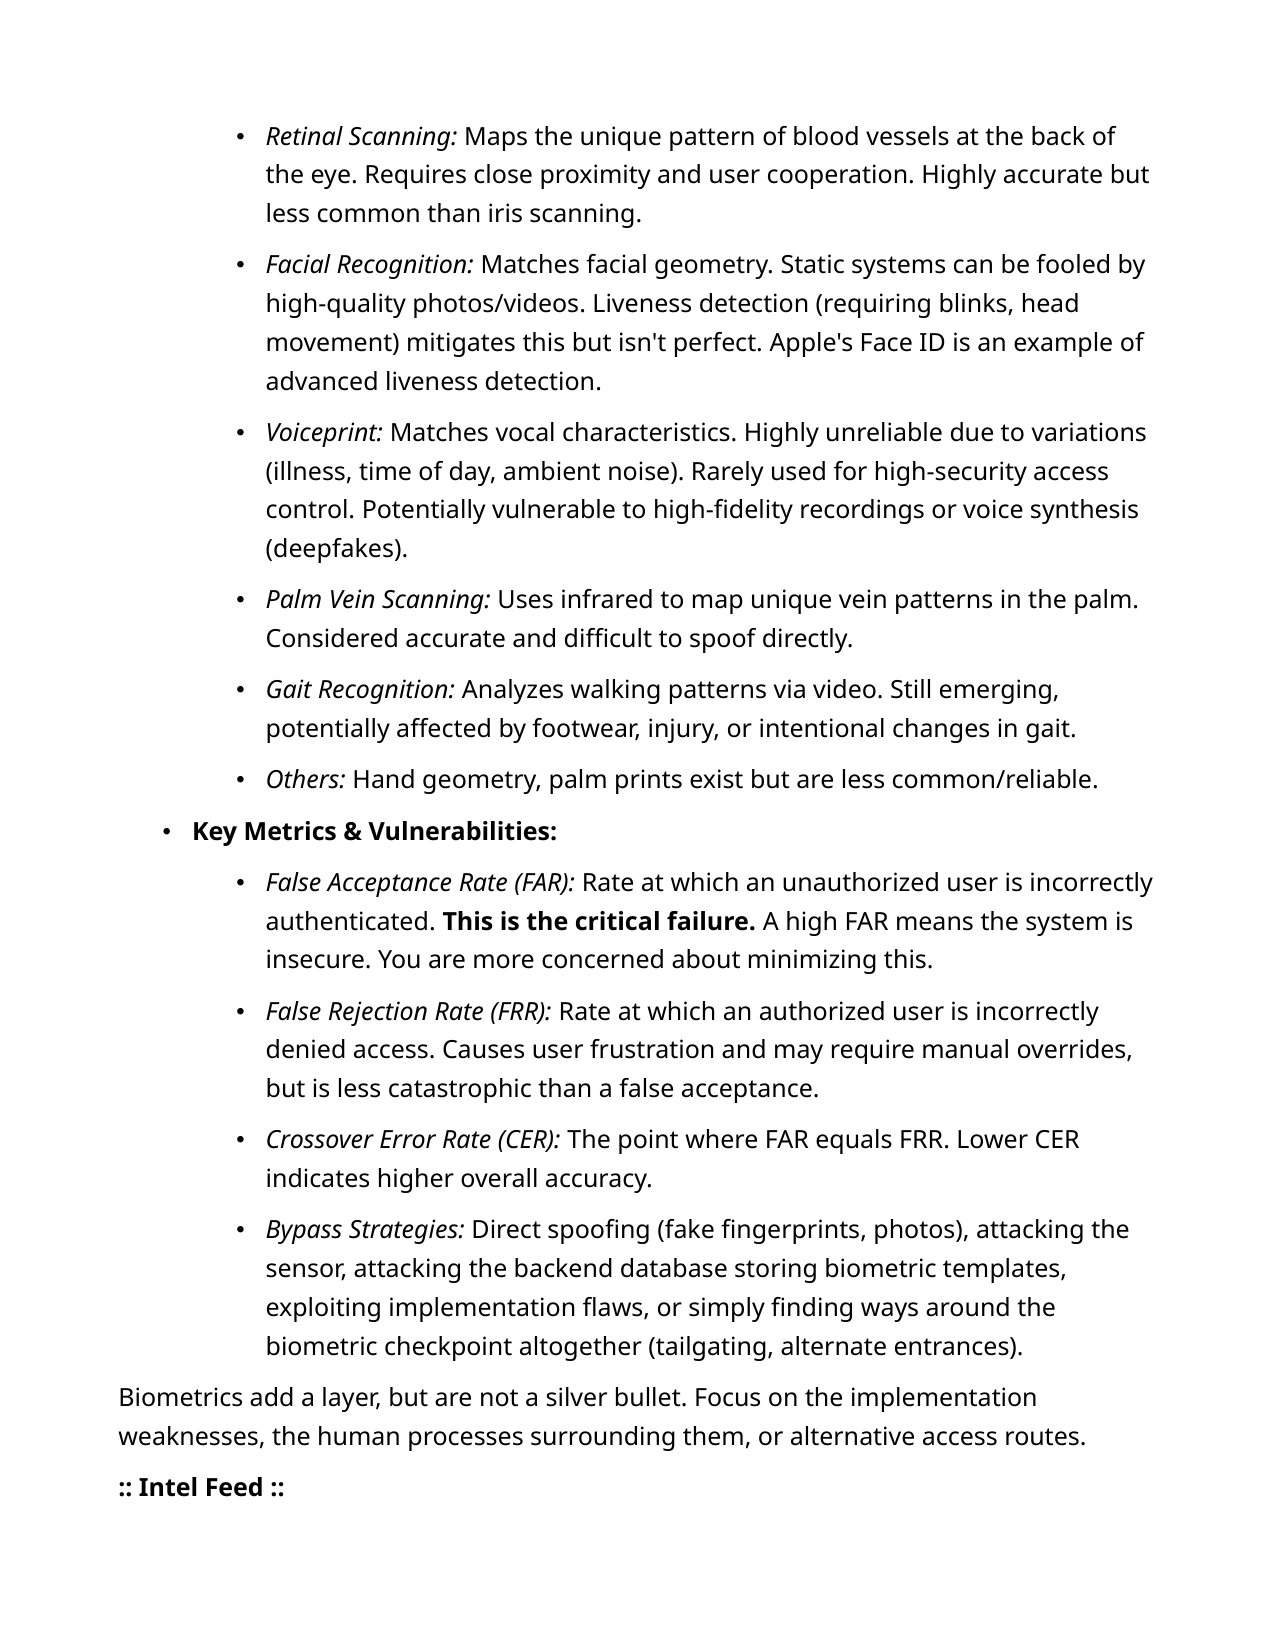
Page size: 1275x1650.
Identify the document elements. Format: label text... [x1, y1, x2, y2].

list Others: Hand geometry, palm prints exist but are less common/reliable. [236, 762, 1157, 796]
list Gait Recognition: Analyzes walking patterns via video. Still emerging, potentially affected by footwear, injury, or intentional changes in gait. [236, 672, 1157, 745]
list Facial Recognition: Matches facial geometry. Static systems can be fooled by high-quality photos/videos. Liveness detection (requiring blinks, head movement) mitigates this but isn't perfect. Apple's Face ID is an example of advanced liveness detection. [236, 247, 1157, 397]
list Crossover Error Rate (CER): The point where FAR equals FRR. Lower CER indicates higher overall accuracy. [236, 1122, 1157, 1195]
list Retinal Scanning: Maps the unique pattern of blood vessels at the back of the eye. Requires close proximity and user cooperation. Highly accurate but less common than iris scanning. [236, 118, 1157, 230]
list Key Metrics & Vulnerabilities: [162, 813, 1157, 847]
list Voiceprint: Matches vocal characteristics. Highly unreliable due to variations (illness, time of day, ambient noise). Rarely used for high-security access control. Potentially vulnerable to high-fidelity recordings or voice synthesis (deepfakes). [236, 414, 1157, 565]
list Bypass Strategies: Direct spoofing (fake fingerprints, photos), attacking the sensor, attacking the backend database storing biometric templates, exploiting implementation flaws, or simply finding ways around the biometric checkpoint altogether (tailgating, alternate entrances). [236, 1212, 1157, 1362]
text :: Intel Feed :: [118, 1469, 1157, 1503]
list Palm Vein Scanning: Uses infrared to map unique vein patterns in the palm. Considered accurate and difficult to spoof directly. [236, 582, 1157, 655]
list False Acceptance Rate (FAR): Rate at which an unauthorized user is incorrectly authenticated. This is the critical failure. A high FAR means the system is insecure. You are more concerned about minimizing this. [236, 864, 1157, 976]
list False Rejection Rate (FRR): Rate at which an authorized user is incorrectly denied access. Causes user frustration and may require manual overrides, but is less catastrophic than a false acceptance. [236, 993, 1157, 1105]
text Biometrics add a layer, but are not a silver bullet. Focus on the implementation weaknesses, the human processes surrounding them, or alternative access routes. [118, 1379, 1157, 1452]
